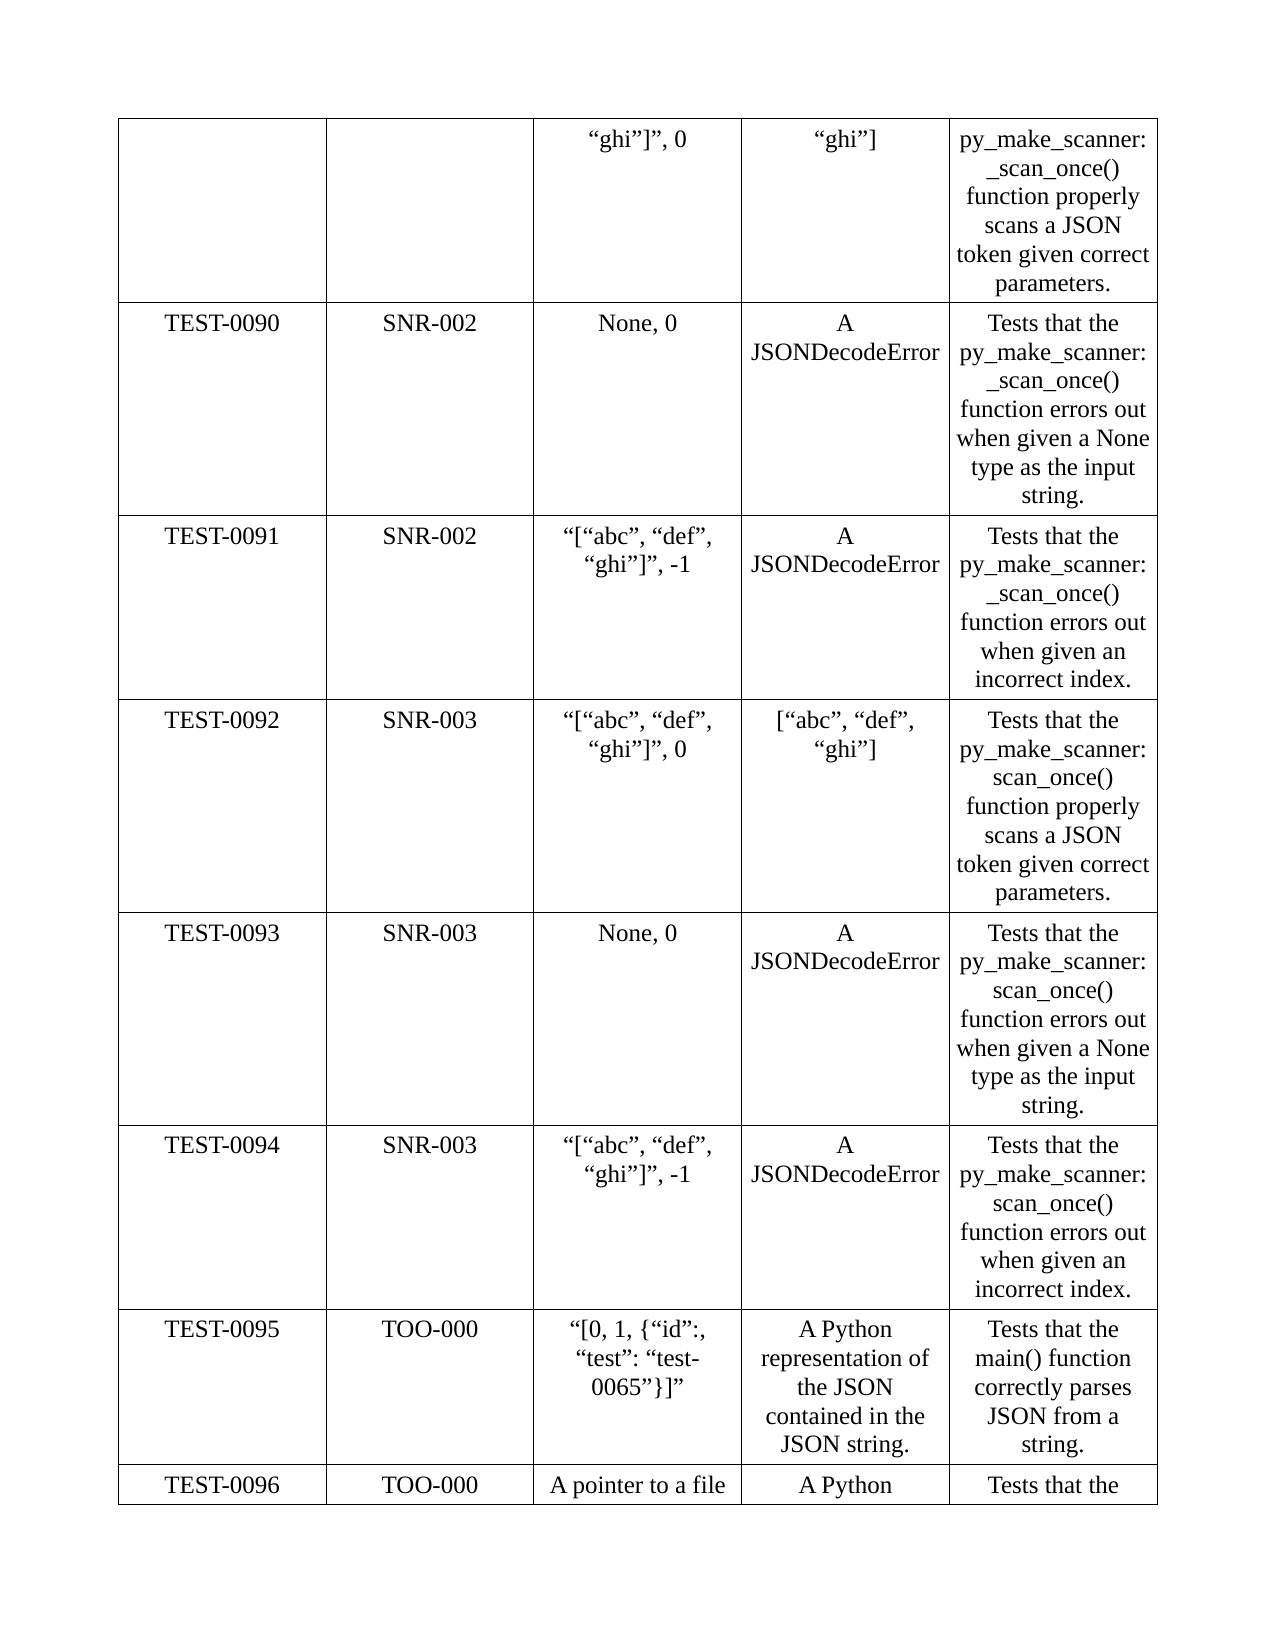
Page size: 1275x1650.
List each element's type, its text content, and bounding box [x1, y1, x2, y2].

table_cell A Python [742, 1465, 949, 1504]
table_cell Tests that the py_make_scanner: scan_once() function properly scans a JSON token given correct parameters. [950, 700, 1157, 912]
table_cell None, 0 [534, 913, 741, 1125]
table_cell TEST-0094 [119, 1126, 326, 1309]
table_cell Tests that the py_make_scanner: _scan_once() function errors out when given a None type as the input string. [950, 303, 1157, 515]
table_cell A pointer to a file [534, 1465, 741, 1504]
table_cell A JSONDecodeError [742, 303, 949, 515]
table_cell TEST-0090 [119, 303, 326, 515]
table_cell “ghi”]”, 0 [534, 119, 741, 302]
table_cell [119, 119, 326, 302]
table_cell A JSONDecodeError [742, 516, 949, 699]
table_cell TEST-0093 [119, 913, 326, 1125]
table_cell A JSONDecodeError [742, 1126, 949, 1309]
table_cell [327, 119, 533, 302]
table_cell A Python representation of the JSON contained in the JSON string. [742, 1310, 949, 1464]
table_cell Tests that the main() function correctly parses JSON from a string. [950, 1310, 1157, 1464]
table_cell Tests that the py_make_scanner: _scan_once() function errors out when given an incorrect index. [950, 516, 1157, 699]
table_cell “[“abc”, “def”, “ghi”]”, -1 [534, 1126, 741, 1309]
table_cell Tests that the py_make_scanner: scan_once() function errors out when given an incorrect index. [950, 1126, 1157, 1309]
table_cell None, 0 [534, 303, 741, 515]
table_cell TEST-0091 [119, 516, 326, 699]
table_cell “[0, 1, {“id”:, “test”: “test-0065”}]” [534, 1310, 741, 1464]
table_cell TOO-000 [327, 1310, 533, 1464]
table_cell “[“abc”, “def”, “ghi”]”, -1 [534, 516, 741, 699]
table_cell py_make_scanner: _scan_once() function properly scans a JSON token given correct parameters. [950, 119, 1157, 302]
table_cell “[“abc”, “def”, “ghi”]”, 0 [534, 700, 741, 912]
table_cell Tests that the [950, 1465, 1157, 1504]
table_cell SNR-003 [327, 1126, 533, 1309]
table_cell SNR-002 [327, 303, 533, 515]
table_cell “ghi”] [742, 119, 949, 302]
table_cell TEST-0096 [119, 1465, 326, 1504]
table_cell TEST-0095 [119, 1310, 326, 1464]
table_cell A JSONDecodeError [742, 913, 949, 1125]
table_cell SNR-003 [327, 700, 533, 912]
table_cell TOO-000 [327, 1465, 533, 1504]
table_cell TEST-0092 [119, 700, 326, 912]
table_cell [“abc”, “def”, “ghi”] [742, 700, 949, 912]
table_cell Tests that the py_make_scanner: scan_once() function errors out when given a None type as the input string. [950, 913, 1157, 1125]
table_cell SNR-003 [327, 913, 533, 1125]
table_cell SNR-002 [327, 516, 533, 699]
